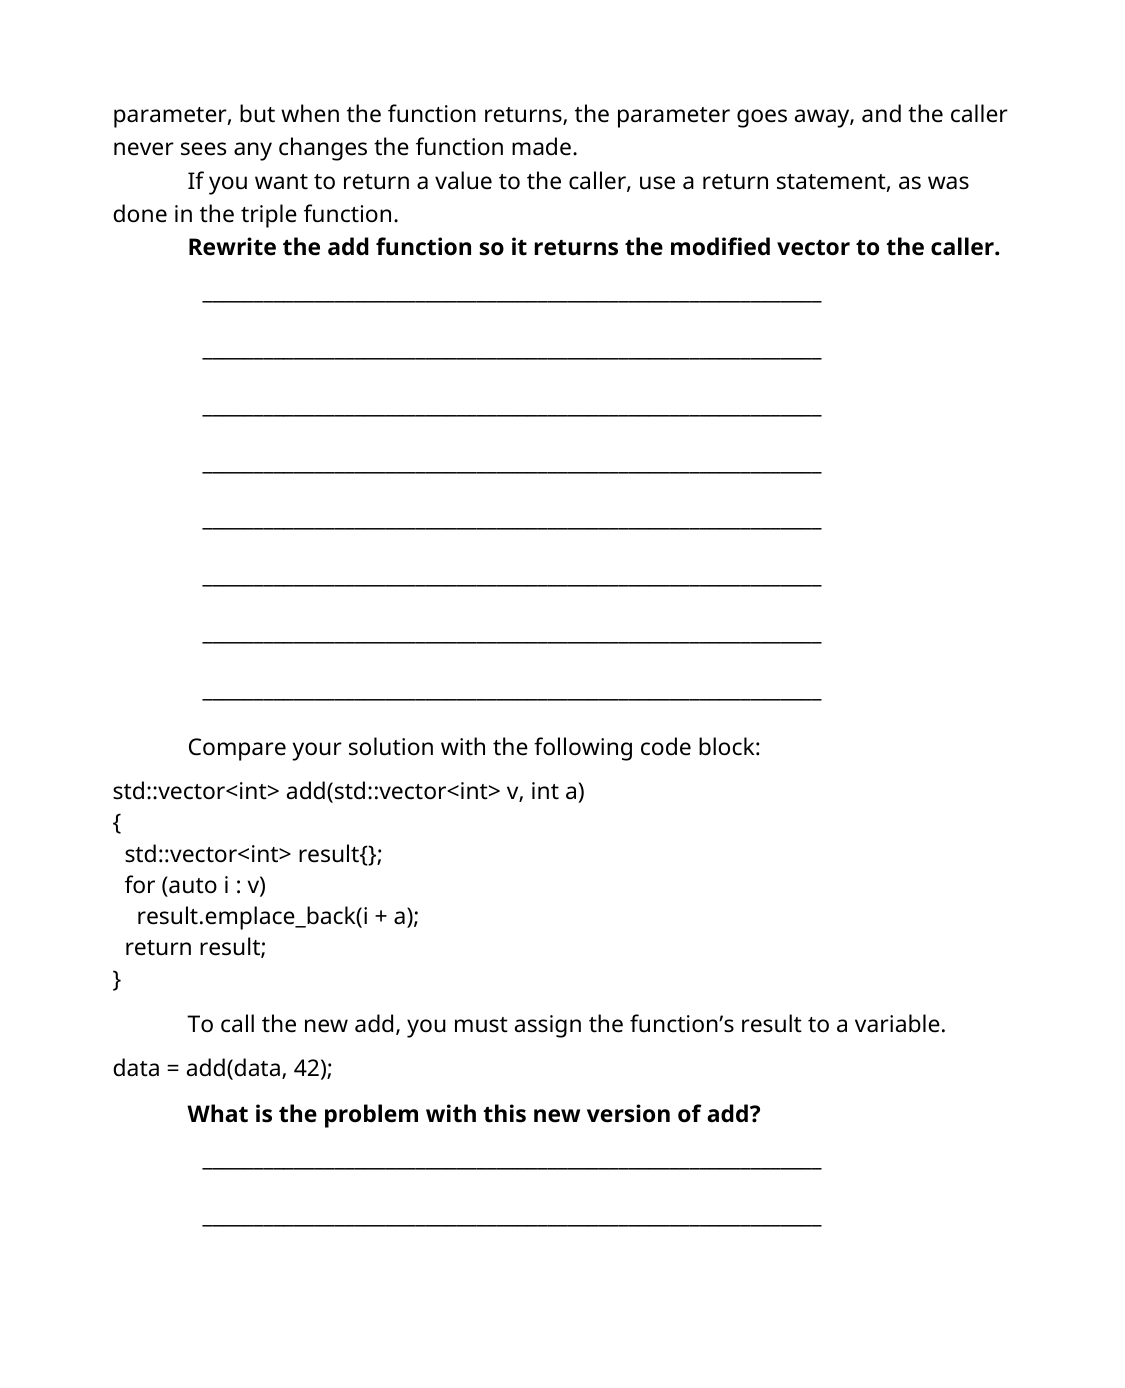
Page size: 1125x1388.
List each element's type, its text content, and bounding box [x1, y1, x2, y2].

text for (auto i : v) [112, 869, 1012, 900]
list _____________________________________________________________ [202, 275, 1012, 306]
text result.emplace_back(i + a); [112, 900, 1012, 931]
text return result; [112, 931, 1012, 963]
list _____________________________________________________________ [202, 616, 1012, 647]
list _____________________________________________________________ [202, 445, 1012, 477]
list _____________________________________________________________ [202, 1198, 1012, 1230]
text To call the new add, you must assign the function’s result to a variable. [112, 1006, 1012, 1040]
text If you want to return a value to the caller, use a return statement, as was done in the triple function. [112, 163, 1012, 229]
text std::vector<int> add(std::vector<int> v, int a) [112, 775, 1012, 806]
list _____________________________________________________________ [202, 559, 1012, 590]
text Compare your solution with the following code block: [112, 729, 1012, 763]
text { [112, 806, 1012, 838]
list _____________________________________________________________ [202, 502, 1012, 533]
list _____________________________________________________________ [202, 672, 1012, 704]
text } [112, 963, 1012, 994]
text Rewrite the add function so it returns the modified vector to the caller. [112, 229, 1012, 263]
text parameter, but when the function returns, the parameter goes away, and the caller never sees any changes the function made. [112, 96, 1012, 163]
list _____________________________________________________________ [202, 389, 1012, 420]
text std::vector<int> result{}; [112, 838, 1012, 869]
text What is the problem with this new version of add? [112, 1096, 1012, 1129]
list _____________________________________________________________ [202, 1142, 1012, 1173]
text data = add(data, 42); [112, 1052, 1012, 1083]
list _____________________________________________________________ [202, 332, 1012, 363]
